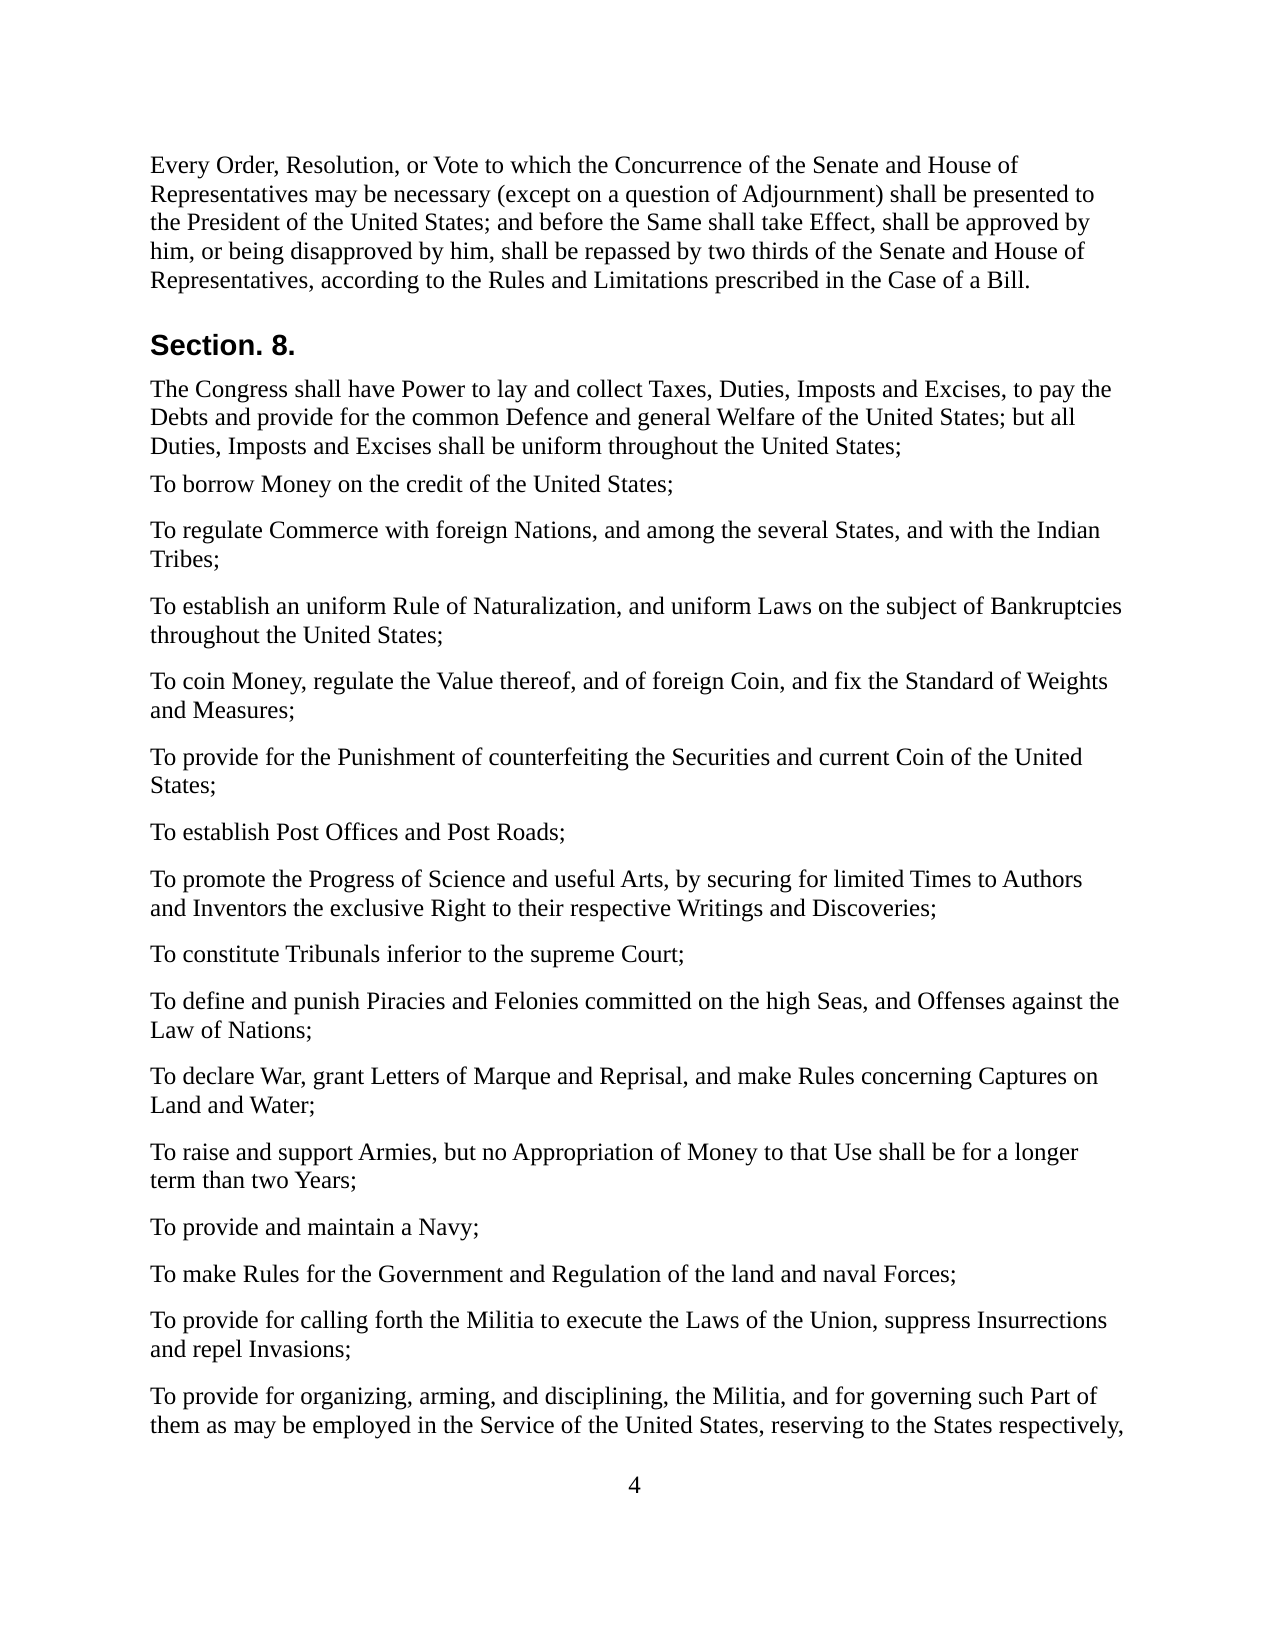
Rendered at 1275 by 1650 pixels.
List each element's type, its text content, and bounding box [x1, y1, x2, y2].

text To establish an uniform Rule of Naturalization, and uniform Laws on the subject of Bankruptcies throughout the United States; [150, 591, 1125, 648]
text Every Order, Resolution, or Vote to which the Concurrence of the Senate and House of Representatives may be necessary (except on a question of Adjournment) shall be presented to the President of the United States; and before the Same shall take Effect, shall be approved by him, or being disapproved by him, shall be repassed by two thirds of the Senate and House of Representatives, according to the Rules and Limitations prescribed in the Case of a Bill. [150, 150, 1125, 294]
subtitle Section. 8. [150, 328, 1125, 361]
text To provide for the Punishment of counterfeiting the Securities and current Coin of the United States; [150, 742, 1125, 799]
text To provide for organizing, arming, and disciplining, the Militia, and for governing such Part of them as may be employed in the Service of the United States, reserving to the States respectively, [150, 1381, 1125, 1438]
text To raise and support Armies, but no Appropriation of Money to that Use shall be for a longer term than two Years; [150, 1137, 1125, 1194]
text To declare War, grant Letters of Marque and Reprisal, and make Rules concerning Captures on Land and Water; [150, 1061, 1125, 1119]
text To establish Post Offices and Post Roads; [150, 817, 1125, 846]
text To provide and maintain a Navy; [150, 1212, 1125, 1241]
text To provide for calling forth the Militia to execute the Laws of the Union, suppress Insurrections and repel Invasions; [150, 1306, 1125, 1363]
text To regulate Commerce with foreign Nations, and among the several States, and with the Indian Tribes; [150, 516, 1125, 573]
text To make Rules for the Government and Regulation of the land and naval Forces; [150, 1259, 1125, 1288]
text To promote the Progress of Science and useful Arts, by securing for limited Times to Authors and Inventors the exclusive Right to their respective Writings and Discoveries; [150, 864, 1125, 921]
text To coin Money, regulate the Value thereof, and of foreign Coin, and fix the Standard of Weights and Measures; [150, 666, 1125, 724]
text To constitute Tribunals inferior to the supreme Court; [150, 939, 1125, 968]
text To define and punish Piracies and Felonies committed on the high Seas, and Offenses against the Law of Nations; [150, 986, 1125, 1043]
text To borrow Money on the credit of the United States; [150, 469, 1125, 498]
text The Congress shall have Power to lay and collect Taxes, Duties, Imposts and Excises, to pay the Debts and provide for the common Defence and general Welfare of the United States; but all Duties, Imposts and Excises shall be uniform throughout the United States; [150, 374, 1125, 460]
